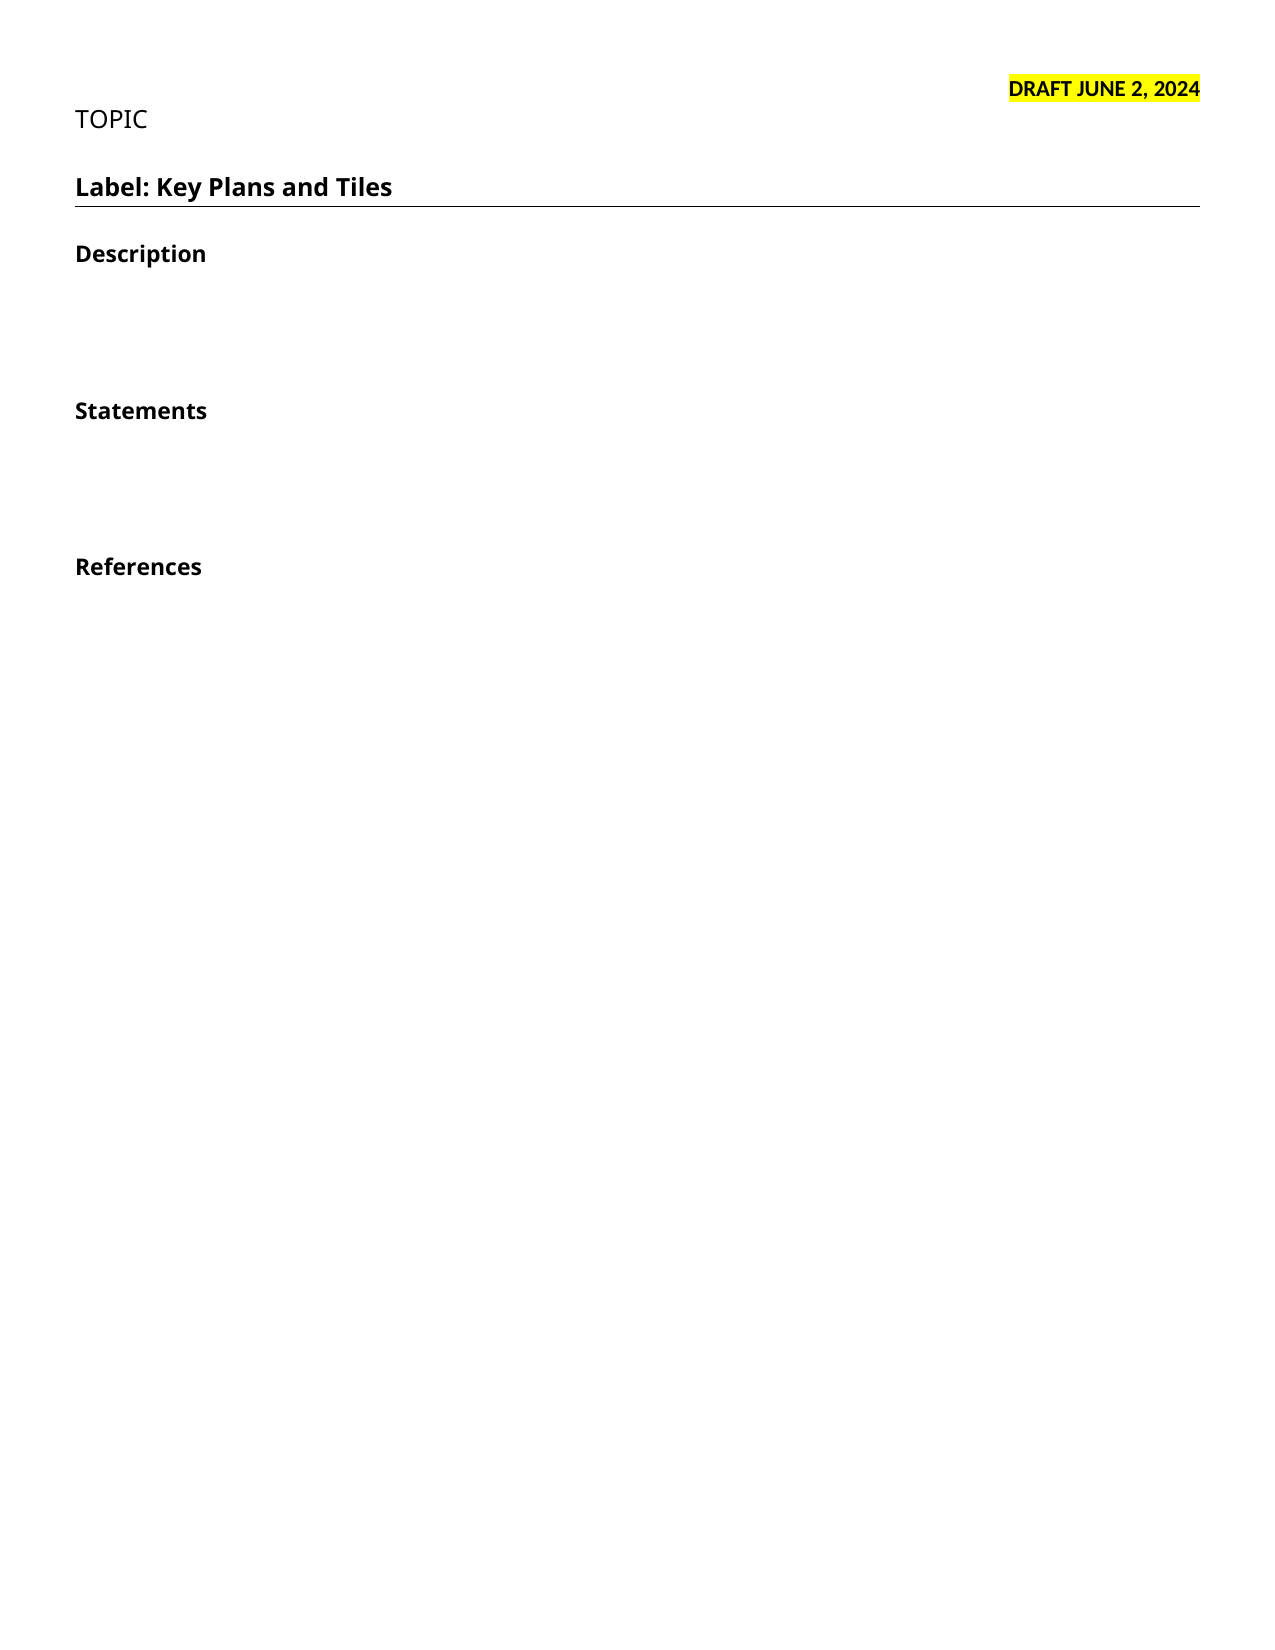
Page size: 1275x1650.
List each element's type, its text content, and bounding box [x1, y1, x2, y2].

text Statements [75, 395, 1200, 426]
text TOPIC [75, 102, 1200, 136]
text Description [75, 238, 1200, 270]
text References [75, 551, 1200, 582]
text Label: Key Plans and Tiles [75, 170, 1200, 206]
